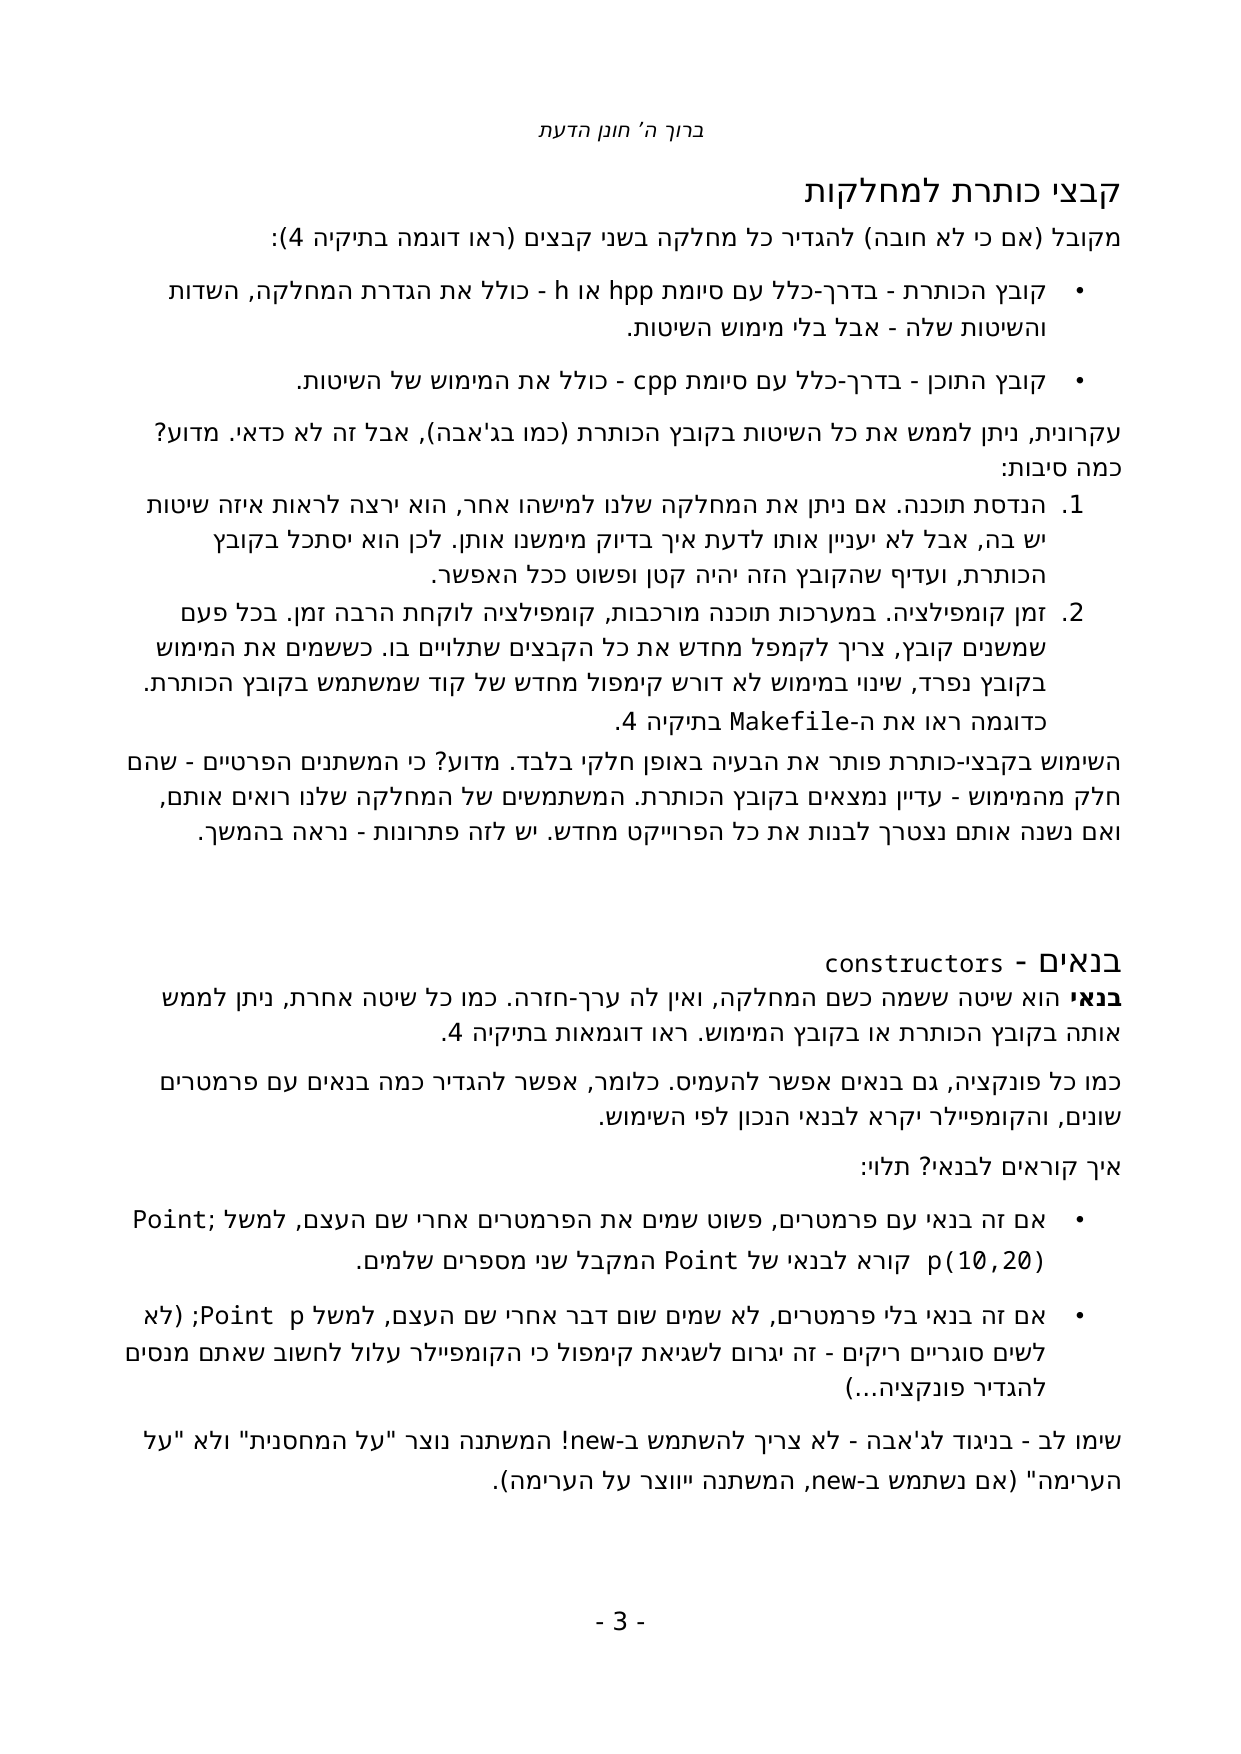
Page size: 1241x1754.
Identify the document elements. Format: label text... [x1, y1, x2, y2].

text כמו כל פונקציה, גם בנאים אפשר להעמיס. כלומר, אפשר להגדיר כמה בנאים עם פרמטרים שונים, והקומפיילר יקרא לבנאי הנכון לפי השימוש. [118, 1068, 1122, 1132]
list קובץ הכותרת - בדרך-כלל עם סיומת hpp או h - כולל את הגדרת המחלקה, השדות והשיטות שלה - אבל בלי מימוש השיטות. [118, 273, 1084, 342]
text שימו לב - בניגוד לג'אבה - לא צריך להשתמש ב-new! המשתנה נוצר "על המחסנית" ולא "על הערימה" (אם נשתמש ב-new, המשתנה ייווצר על הערימה). [118, 1422, 1122, 1496]
list זמן קומפילציה. במערכות תוכנה מורכבות, קומפילציה לוקחת הרבה זמן. בכל פעם שמשנים קובץ, צריך לקמפל מחדש את כל הקבצים שתלויים בו. כששמים את המימוש בקובץ נפרד, שינוי במימוש לא דורש קימפול מחדש של קוד שמשתמש בקובץ הכותרת. כדוגמה ראו את ה-Makefile בתיקיה 4. [118, 598, 1084, 737]
subtitle בנאים - constructors [118, 941, 1122, 980]
text בנאי הוא שיטה ששמה כשם המחלקה, ואין לה ערך-חזרה. כמו כל שיטה אחרת, ניתן לממש אותה בקובץ הכותרת או בקובץ המימוש. ראו דוגמאות בתיקיה 4. [118, 983, 1122, 1047]
list קובץ התוכן - בדרך-כלל עם סיומת cpp - כולל את המימוש של השיטות. [118, 362, 1084, 396]
list הנדסת תוכנה. אם ניתן את המחלקה שלנו למישהו אחר, הוא ירצה לראות איזה שיטות יש בה, אבל לא יעניין אותו לדעת איך בדיוק מימשנו אותן. לכן הוא יסתכל בקובץ הכותרת, ועדיף שהקובץ הזה יהיה קטן ופשוט ככל האפשר. [118, 490, 1084, 589]
list אם זה בנאי בלי פרמטרים, לא שמים שום דבר אחרי שם העצם, למשל Point p; (לא לשים סוגריים ריקים - זה יגרום לשגיאת קימפול כי הקומפיילר עלול לחשוב שאתם מנסים להגדיר פונקציה...) [118, 1298, 1084, 1402]
text איך קוראים לבנאי? תלוי: [118, 1152, 1122, 1181]
subtitle קבצי כותרת למחלקות [118, 172, 1122, 211]
list אם זה בנאי עם פרמטרים, פשוט שמים את הפרמטרים אחרי שם העצם, למשל ;Point p(10,20) קורא לבנאי של Point המקבל שני מספרים שלמים. [118, 1202, 1084, 1277]
text מקובל (אם כי לא חובה) להגדיר כל מחלקה בשני קבצים (ראו דוגמה בתיקיה 4): [118, 223, 1122, 252]
text עקרונית, ניתן לממש את כל השיטות בקובץ הכותרת (כמו בג'אבה), אבל זה לא כדאי. מדוע? כמה סיבות: [118, 418, 1122, 482]
text השימוש בקבצי-כותרת פותר את הבעיה באופן חלקי בלבד. מדוע? כי המשתנים הפרטיים - שהם חלק מהמימוש - עדיין נמצאים בקובץ הכותרת. המשתמשים של המחלקה שלנו רואים אותם, ואם נשנה אותם נצטרך לבנות את כל הפרוייקט מחדש. יש לזה פתרונות - נראה בהמשך. [118, 747, 1122, 846]
